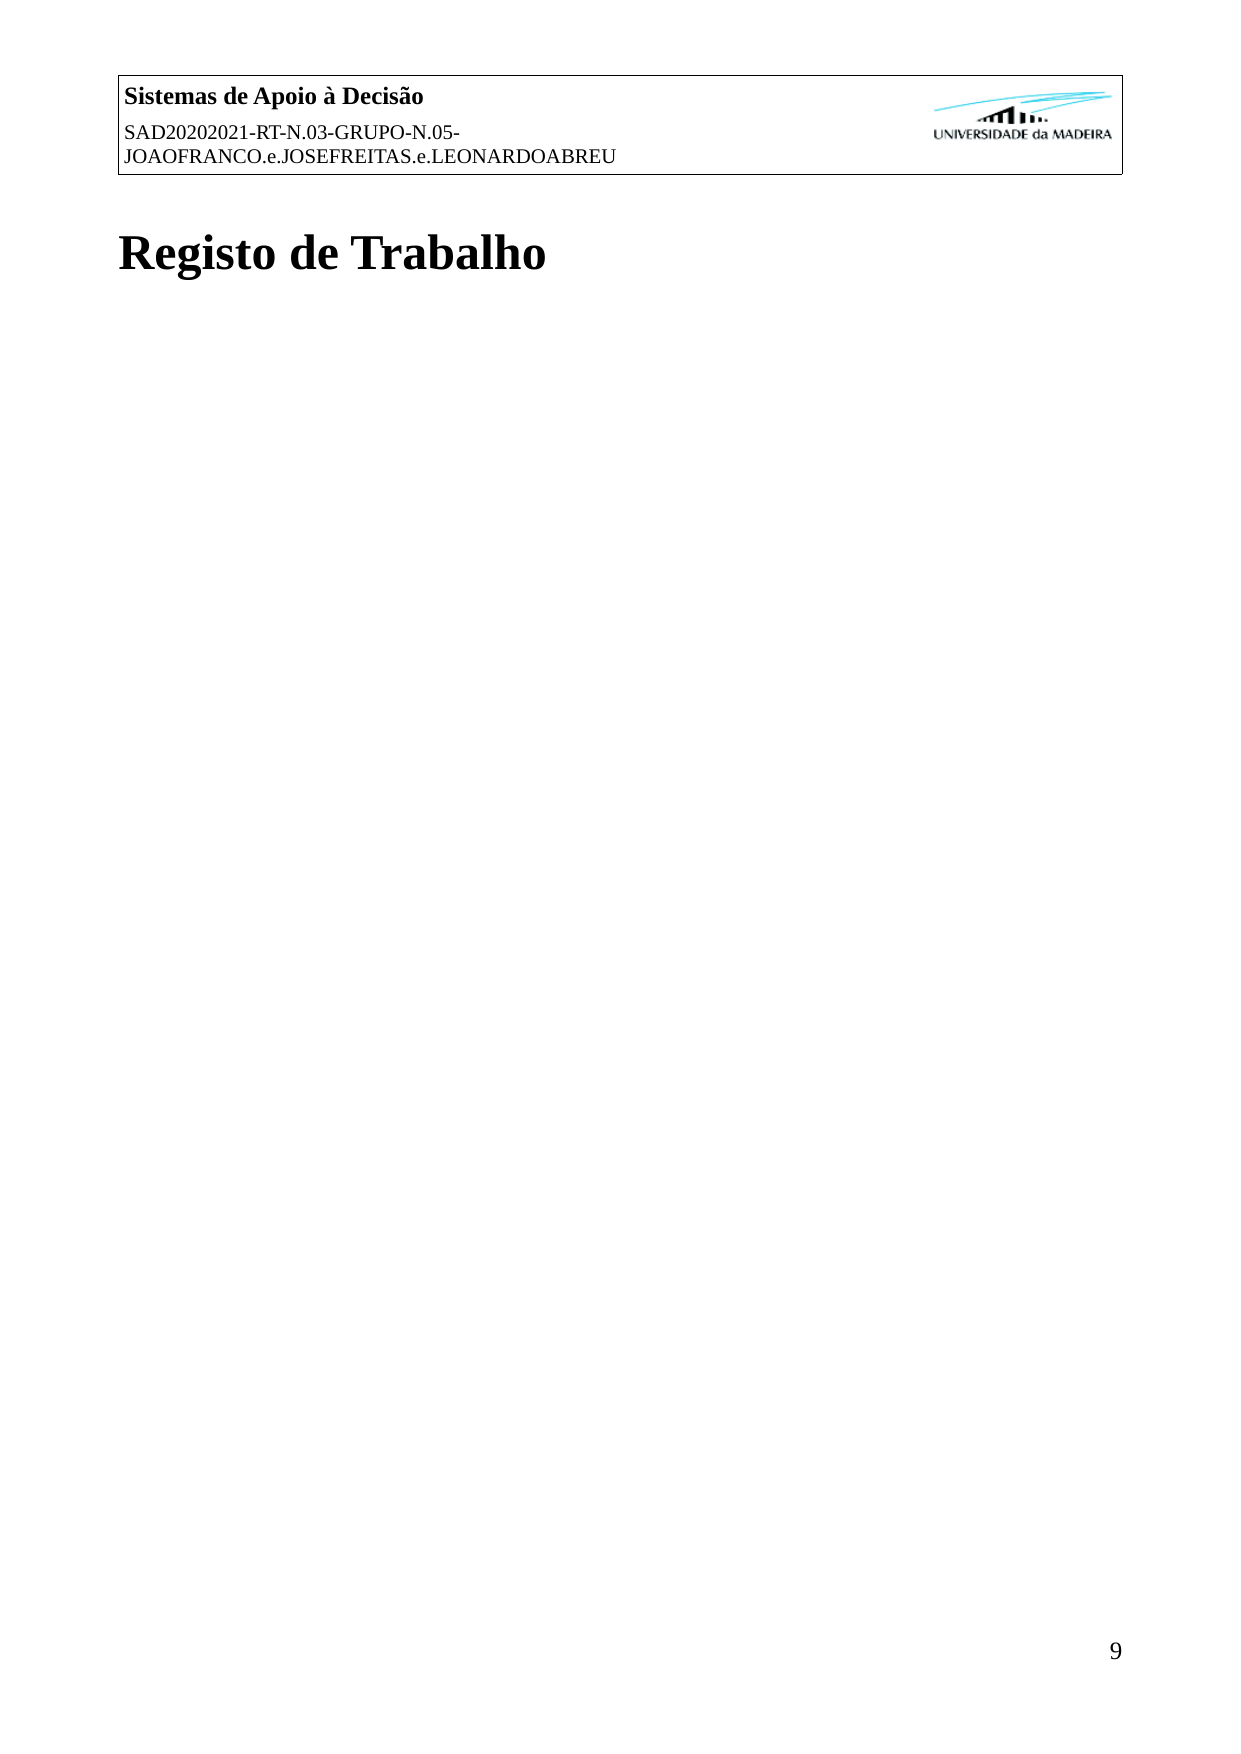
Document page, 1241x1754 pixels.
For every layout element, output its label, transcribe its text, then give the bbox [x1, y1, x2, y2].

subtitle Registo de Trabalho [118, 223, 1122, 281]
picture [919, 80, 1120, 146]
